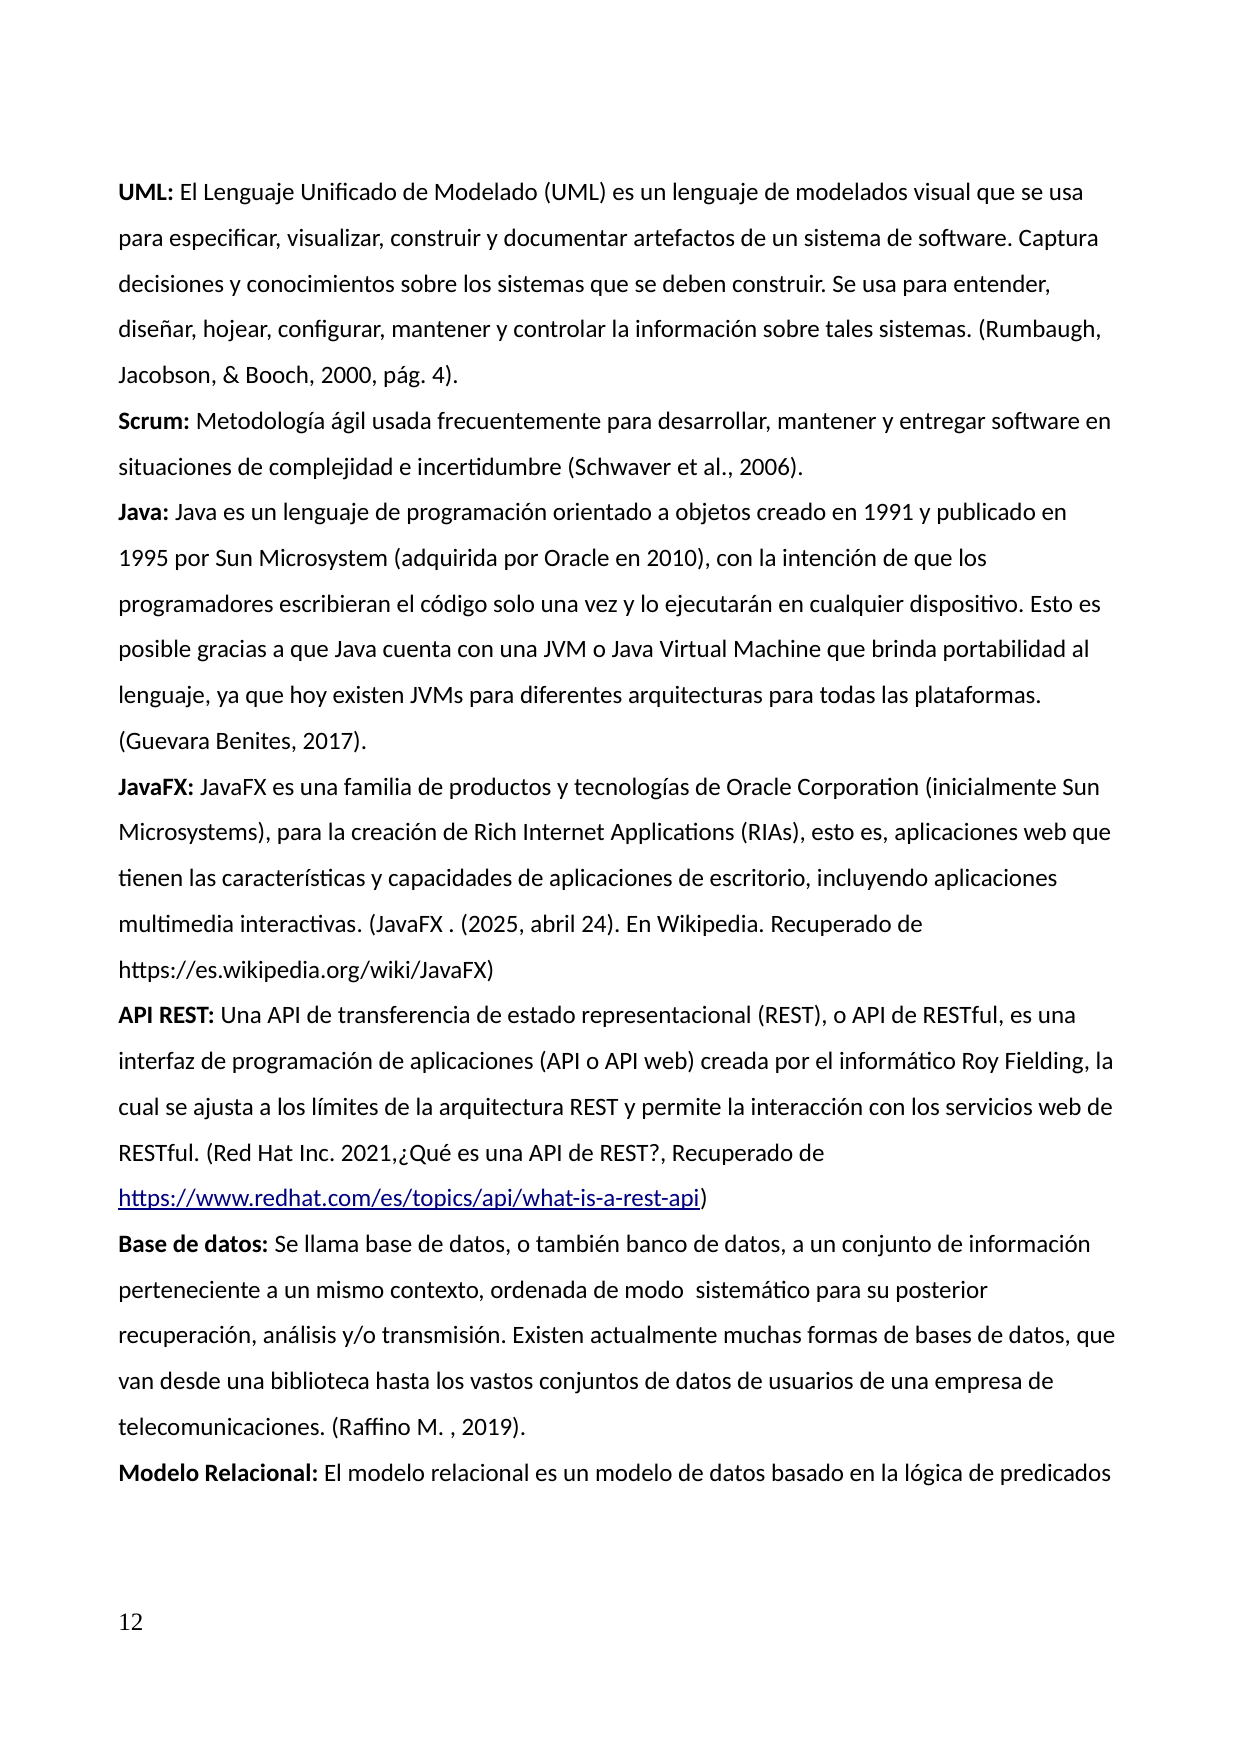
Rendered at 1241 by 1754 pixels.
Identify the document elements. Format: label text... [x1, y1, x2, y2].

text Scrum: Metodología ágil usada frecuentemente para desarrollar, mantener y entregar software en situaciones de complejidad e incertidumbre (Schwaver et al., 2006). Java: Java es un lenguaje de programación orientado a objetos creado en 1991 y publicado en 1995 por Sun Microsystem (adquirida por Oracle en 2010), con la intención de que los programadores escribieran el código solo una vez y lo ejecutarán en cualquier dispositivo. Esto es posible gracias a que Java cuenta con una JVM o Java Virtual Machine que brinda portabilidad al lenguaje, ya que hoy existen JVMs para diferentes arquitecturas para todas las plataformas. (Guevara Benites, 2017). JavaFX: JavaFX es una familia de productos y tecnologías de Oracle Corporation (inicialmente Sun Microsystems), para la creación de Rich Internet Applications (RIAs), esto es, aplicaciones web que tienen las características y capacidades de aplicaciones de escritorio, incluyendo aplicaciones multimedia interactivas. (JavaFX . (2025, abril 24). En Wikipedia. Recuperado de https://es.wikipedia.org/wiki/JavaFX) API REST: Una API de transferencia de estado representacional (REST), o API de RESTful, es una interfaz de programación de aplicaciones (API o API web) creada por el informático Roy Fielding, la cual se ajusta a los límites de la arquitectura REST y permite la interacción con los servicios web de RESTful. (Red Hat Inc. 2021,¿Qué es una API de REST?, Recuperado de https://www.redhat.com/es/topics/api/what-is-a-rest-api) Base de datos: Se llama base de datos, o también banco de datos, a un conjunto de información perteneciente a un mismo contexto, ordenada de modo sistemático para su posterior recuperación, análisis y/o transmisión. Existen actualmente muchas formas de bases de datos, que van desde una biblioteca hasta los vastos conjuntos de datos de usuarios de una empresa de telecomunicaciones. (Raffino M. , 2019). Modelo Relacional: El modelo relacional es un modelo de datos basado en la lógica de predicados [118, 405, 1122, 1487]
text UML: El Lenguaje Unificado de Modelado (UML) es un lenguaje de modelados visual que se usa para especificar, visualizar, construir y documentar artefactos de un sistema de software. Captura decisiones y conocimientos sobre los sistemas que se deben construir. Se usa para entender, diseñar, hojear, configurar, mantener y controlar la información sobre tales sistemas. (Rumbaugh, Jacobson, & Booch, 2000, pág. 4). [118, 176, 1122, 390]
